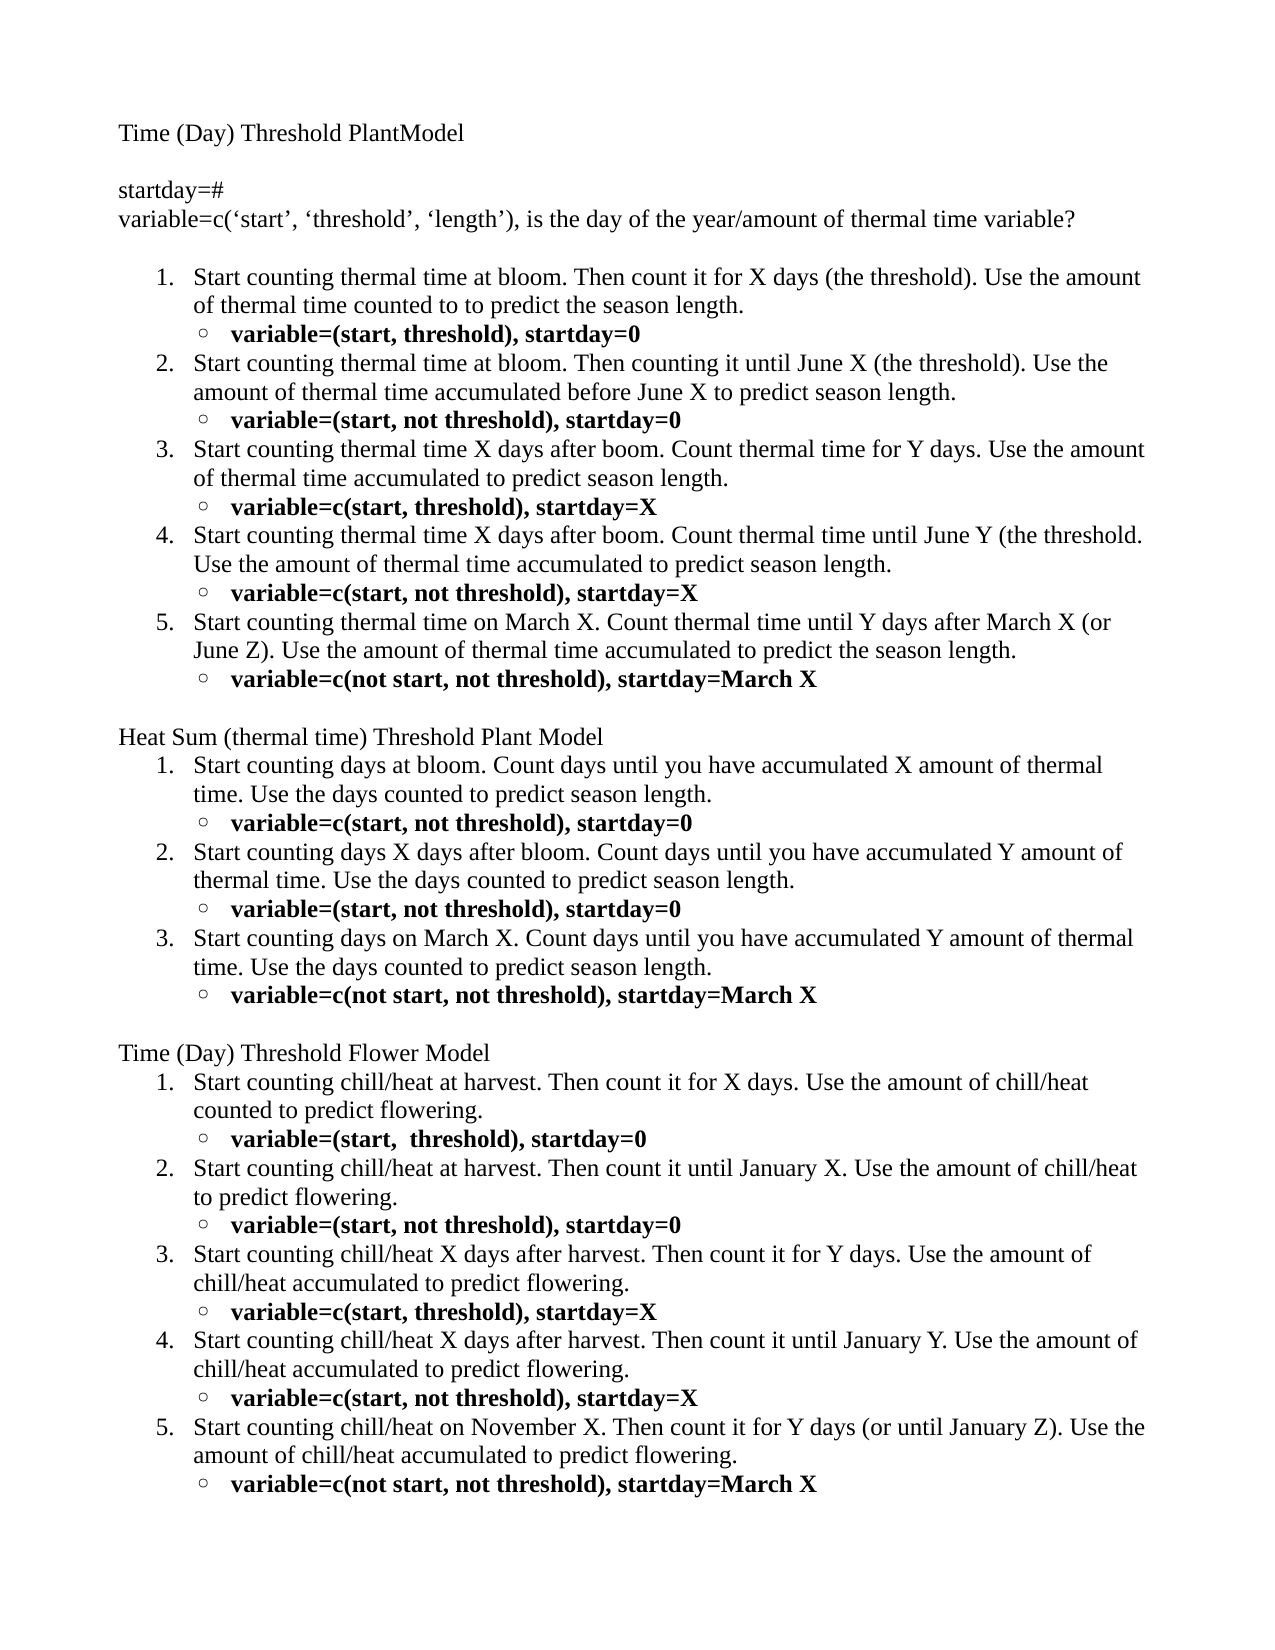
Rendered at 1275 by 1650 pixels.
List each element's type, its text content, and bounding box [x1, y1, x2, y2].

list Start counting chill/heat X days after harvest. Then count it for Y days. Use the amount of chill/heat accumulated to predict flowering. [156, 1239, 1157, 1297]
list variable=(start, threshold), startday=0 [193, 1124, 1157, 1153]
text Heat Sum (thermal time) Threshold Plant Model [118, 722, 1157, 751]
list Start counting thermal time X days after boom. Count thermal time until June Y (the threshold. Use the amount of thermal time accumulated to predict season length. [156, 521, 1157, 578]
text Time (Day) Threshold PlantModel [118, 118, 1157, 147]
list Start counting chill/heat X days after harvest. Then count it until January Y. Use the amount of chill/heat accumulated to predict flowering. [156, 1326, 1157, 1383]
list variable=c(start, not threshold), startday=X [193, 1383, 1157, 1412]
list Start counting days X days after bloom. Count days until you have accumulated Y amount of thermal time. Use the days counted to predict season length. [156, 837, 1157, 894]
list variable=c(start, threshold), startday=X [193, 1297, 1157, 1326]
list Start counting chill/heat at harvest. Then count it until January X. Use the amount of chill/heat to predict flowering. [156, 1153, 1157, 1211]
list variable=(start, threshold), startday=0 [193, 319, 1157, 348]
list Start counting days at bloom. Count days until you have accumulated X amount of thermal time. Use the days counted to predict season length. [156, 751, 1157, 808]
list variable=(start, not threshold), startday=0 [193, 1211, 1157, 1239]
list Start counting chill/heat at harvest. Then count it for X days. Use the amount of chill/heat counted to predict flowering. [156, 1067, 1157, 1124]
list variable=(start, not threshold), startday=0 [193, 406, 1157, 434]
list variable=c(start, threshold), startday=X [193, 492, 1157, 521]
list variable=c(start, not threshold), startday=0 [193, 808, 1157, 837]
text variable=c(‘start’, ‘threshold’, ‘length’), is the day of the year/amount of thermal time variable? [118, 204, 1157, 233]
list variable=c(not start, not threshold), startday=March X [193, 664, 1157, 693]
list variable=c(not start, not threshold), startday=March X [193, 1469, 1157, 1498]
list variable=c(not start, not threshold), startday=March X [193, 981, 1157, 1009]
text Time (Day) Threshold Flower Model [118, 1038, 1157, 1067]
list Start counting chill/heat on November X. Then count it for Y days (or until January Z). Use the amount of chill/heat accumulated to predict flowering. [156, 1412, 1157, 1469]
list Start counting days on March X. Count days until you have accumulated Y amount of thermal time. Use the days counted to predict season length. [156, 923, 1157, 981]
list Start counting thermal time at bloom. Then counting it until June X (the threshold). Use the amount of thermal time accumulated before June X to predict season length. [156, 348, 1157, 406]
list Start counting thermal time at bloom. Then count it for X days (the threshold). Use the amount of thermal time counted to to predict the season length. [156, 262, 1157, 319]
list variable=c(start, not threshold), startday=X [193, 578, 1157, 607]
list variable=(start, not threshold), startday=0 [193, 894, 1157, 923]
list Start counting thermal time X days after boom. Count thermal time for Y days. Use the amount of thermal time accumulated to predict season length. [156, 434, 1157, 492]
text startday=# [118, 176, 1157, 204]
list Start counting thermal time on March X. Count thermal time until Y days after March X (or June Z). Use the amount of thermal time accumulated to predict the season length. [156, 607, 1157, 664]
